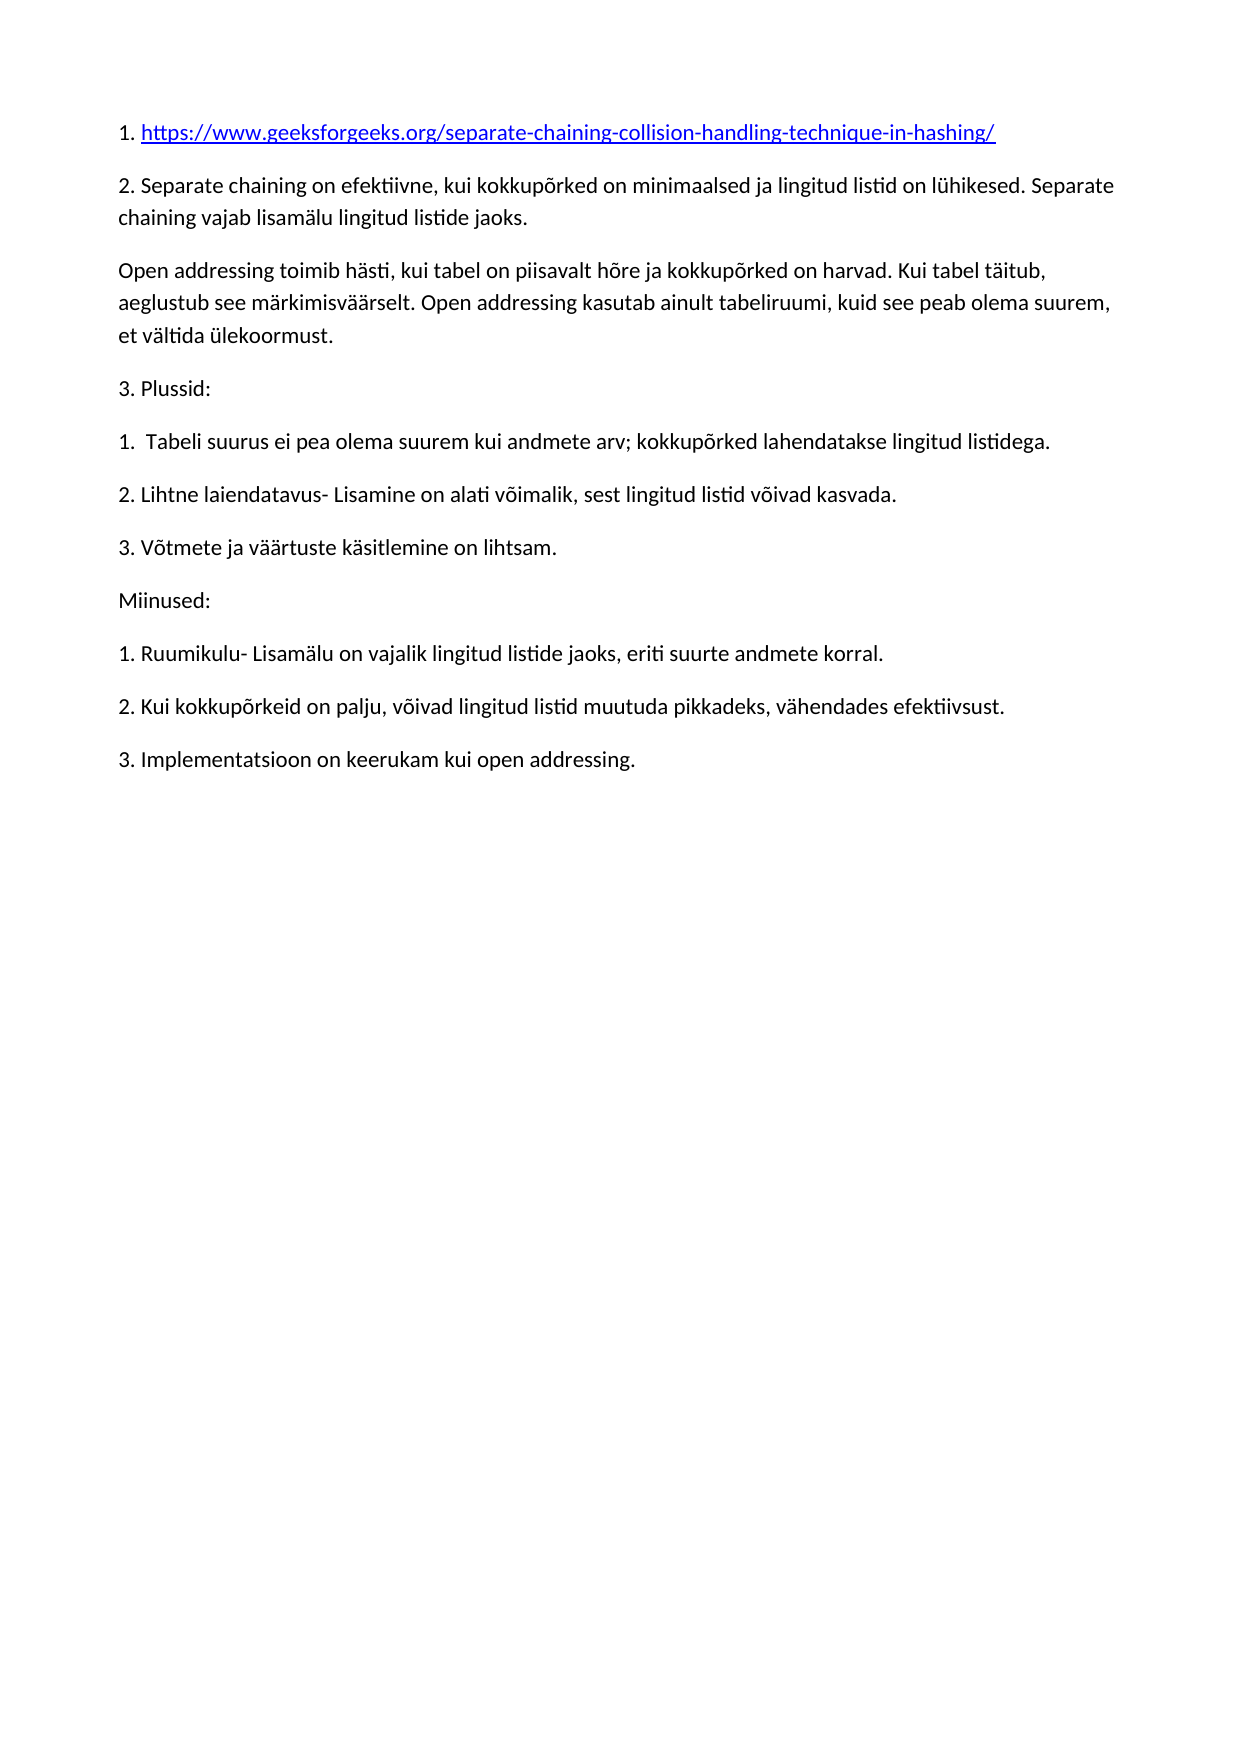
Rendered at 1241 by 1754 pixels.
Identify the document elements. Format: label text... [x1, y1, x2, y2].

text 1. Tabeli suurus ei pea olema suurem kui andmete arv; kokkupõrked lahendatakse lingitud listidega. [118, 427, 1122, 455]
text 3. Implementatsioon on keerukam kui open addressing. [118, 745, 1122, 773]
text 2. Lihtne laiendatavus- Lisamine on alati võimalik, sest lingitud listid võivad kasvada. [118, 480, 1122, 508]
text 1. Ruumikulu- Lisamälu on vajalik lingitud listide jaoks, eriti suurte andmete korral. [118, 639, 1122, 667]
text 1. https://www.geeksforgeeks.org/separate-chaining-collision-handling-technique-in-hashing/ [118, 118, 1122, 146]
text 3. Plussid: [118, 374, 1122, 402]
text Open addressing toimib hästi, kui tabel on piisavalt hõre ja kokkupõrked on harvad. Kui tabel täitub, aeglustub see märkimisväärselt. Open addressing kasutab ainult tabeliruumi, kuid see peab olema suurem, et vältida ülekoormust. [118, 256, 1122, 349]
text Miinused: [118, 586, 1122, 614]
text 2. Separate chaining on efektiivne, kui kokkupõrked on minimaalsed ja lingitud listid on lühikesed. Separate chaining vajab lisamälu lingitud listide jaoks. [118, 171, 1122, 231]
text 3. Võtmete ja väärtuste käsitlemine on lihtsam. [118, 533, 1122, 561]
text 2. Kui kokkupõrkeid on palju, võivad lingitud listid muutuda pikkadeks, vähendades efektiivsust. [118, 692, 1122, 720]
